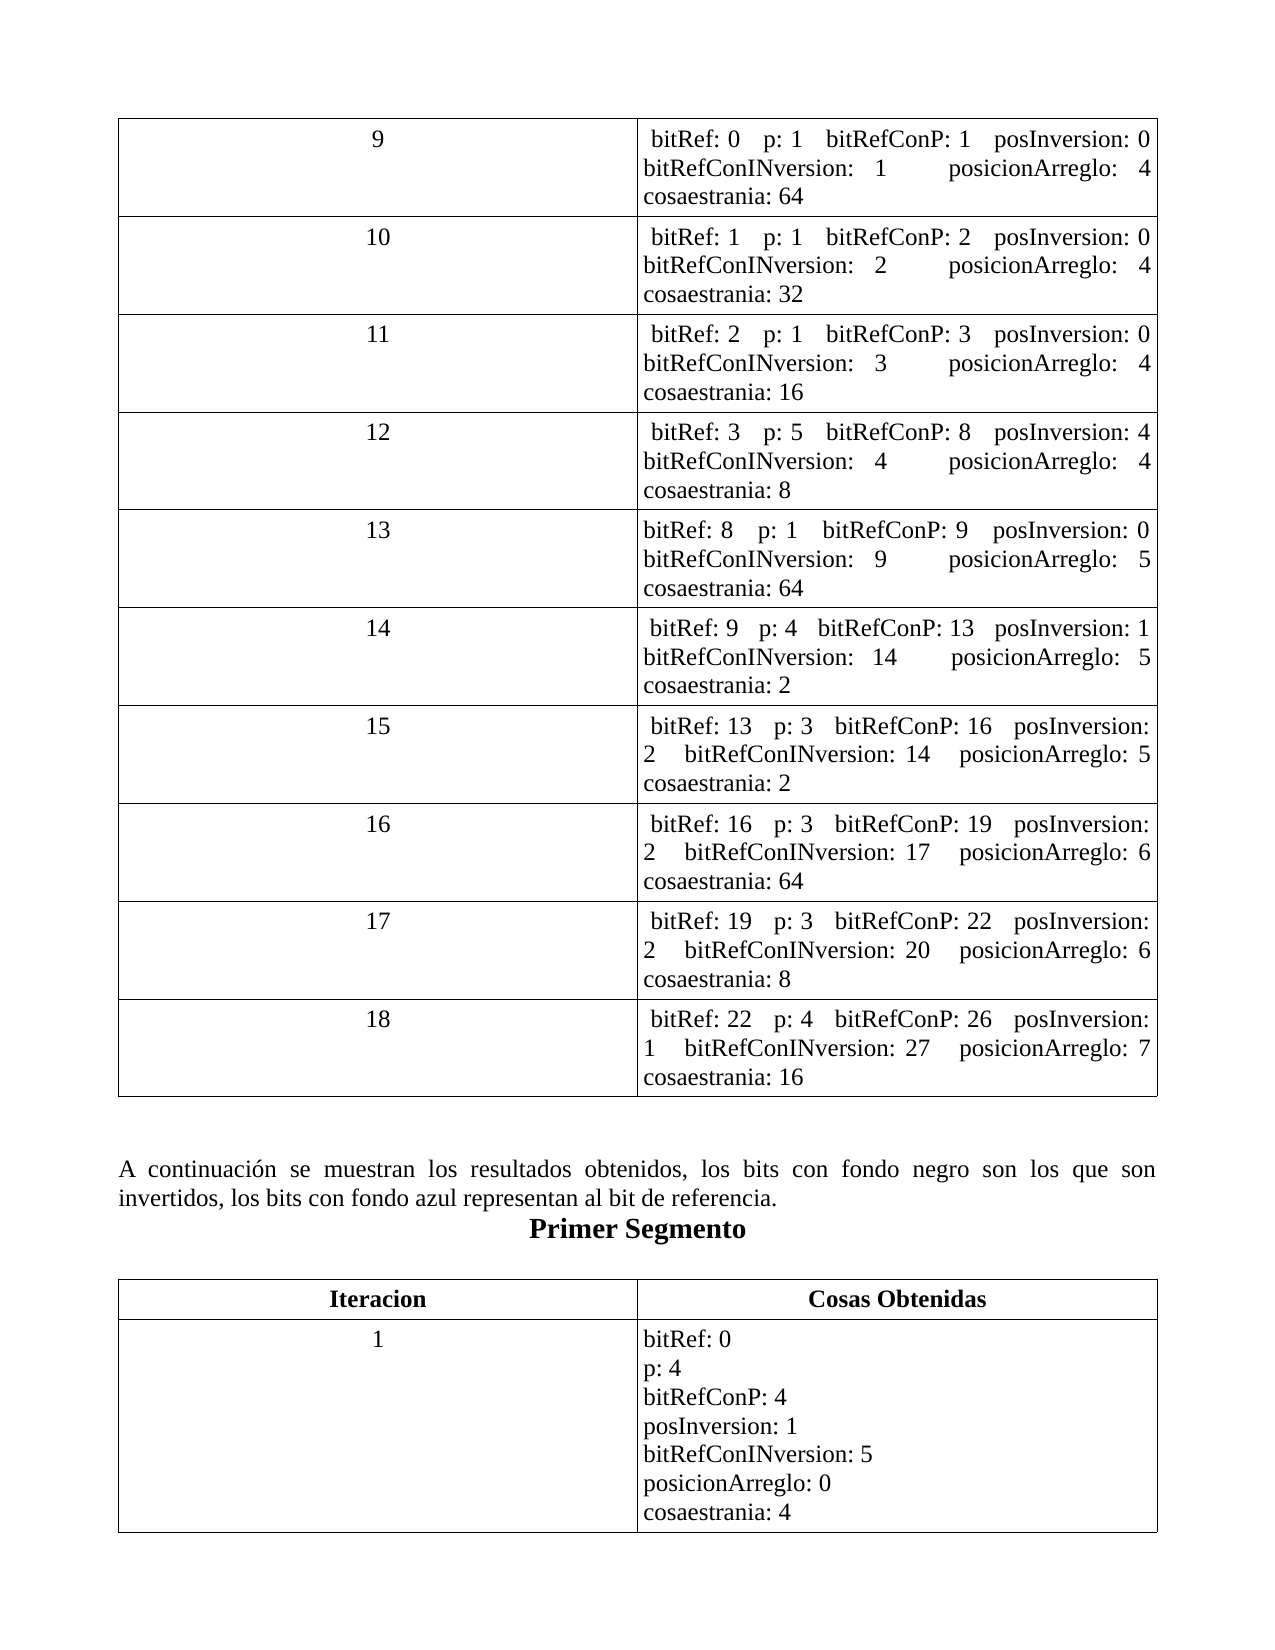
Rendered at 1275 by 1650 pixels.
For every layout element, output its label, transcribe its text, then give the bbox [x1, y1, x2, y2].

table_header Cosas Obtenidas [638, 1280, 1157, 1319]
table_header Iteracion [119, 1280, 637, 1319]
table_cell bitRef: 0 p: 4 bitRefConP: 4 posInversion: 1 bitRefConINversion: 5 posicionArreglo: 0 cosaestrania: 4 [638, 1320, 1157, 1532]
table_cell 9 [119, 119, 637, 216]
text Primer Segmento [118, 1211, 1157, 1245]
table_cell bitRef: 13 p: 3 bitRefConP: 16 posInversion: 2 bitRefConINversion: 14 posicionArreglo: 5 cosaestrania: 2 [638, 706, 1157, 803]
table_cell 1 [119, 1320, 637, 1532]
table_cell bitRef: 2 p: 1 bitRefConP: 3 posInversion: 0 bitRefConINversion: 3 posicionArreglo: 4 cosaestrania: 16 [638, 315, 1157, 412]
table_cell bitRef: 22 p: 4 bitRefConP: 26 posInversion: 1 bitRefConINversion: 27 posicionArreglo: 7 cosaestrania: 16 [638, 1000, 1157, 1096]
table_cell 12 [119, 413, 637, 509]
text A continuación se muestran los resultados obtenidos, los bits con fondo negro son los que son invertidos, los bits con fondo azul representan al bit de referencia. [118, 1154, 1157, 1211]
table_cell 13 [119, 510, 637, 607]
table_cell bitRef: 16 p: 3 bitRefConP: 19 posInversion: 2 bitRefConINversion: 17 posicionArreglo: 6 cosaestrania: 64 [638, 804, 1157, 901]
table_cell 10 [119, 217, 637, 314]
table_cell bitRef: 19 p: 3 bitRefConP: 22 posInversion: 2 bitRefConINversion: 20 posicionArreglo: 6 cosaestrania: 8 [638, 902, 1157, 998]
table_cell 16 [119, 804, 637, 901]
table_cell bitRef: 3 p: 5 bitRefConP: 8 posInversion: 4 bitRefConINversion: 4 posicionArreglo: 4 cosaestrania: 8 [638, 413, 1157, 509]
table_cell bitRef: 9 p: 4 bitRefConP: 13 posInversion: 1 bitRefConINversion: 14 posicionArreglo: 5 cosaestrania: 2 [638, 608, 1157, 705]
table_cell 17 [119, 902, 637, 998]
table_cell bitRef: 0 p: 1 bitRefConP: 1 posInversion: 0 bitRefConINversion: 1 posicionArreglo: 4 cosaestrania: 64 [638, 119, 1157, 216]
table_cell 18 [119, 1000, 637, 1096]
table_cell bitRef: 8 p: 1 bitRefConP: 9 posInversion: 0 bitRefConINversion: 9 posicionArreglo: 5 cosaestrania: 64 [638, 510, 1157, 607]
table_cell 11 [119, 315, 637, 412]
table_cell bitRef: 1 p: 1 bitRefConP: 2 posInversion: 0 bitRefConINversion: 2 posicionArreglo: 4 cosaestrania: 32 [638, 217, 1157, 314]
table_cell 15 [119, 706, 637, 803]
table_cell 14 [119, 608, 637, 705]
